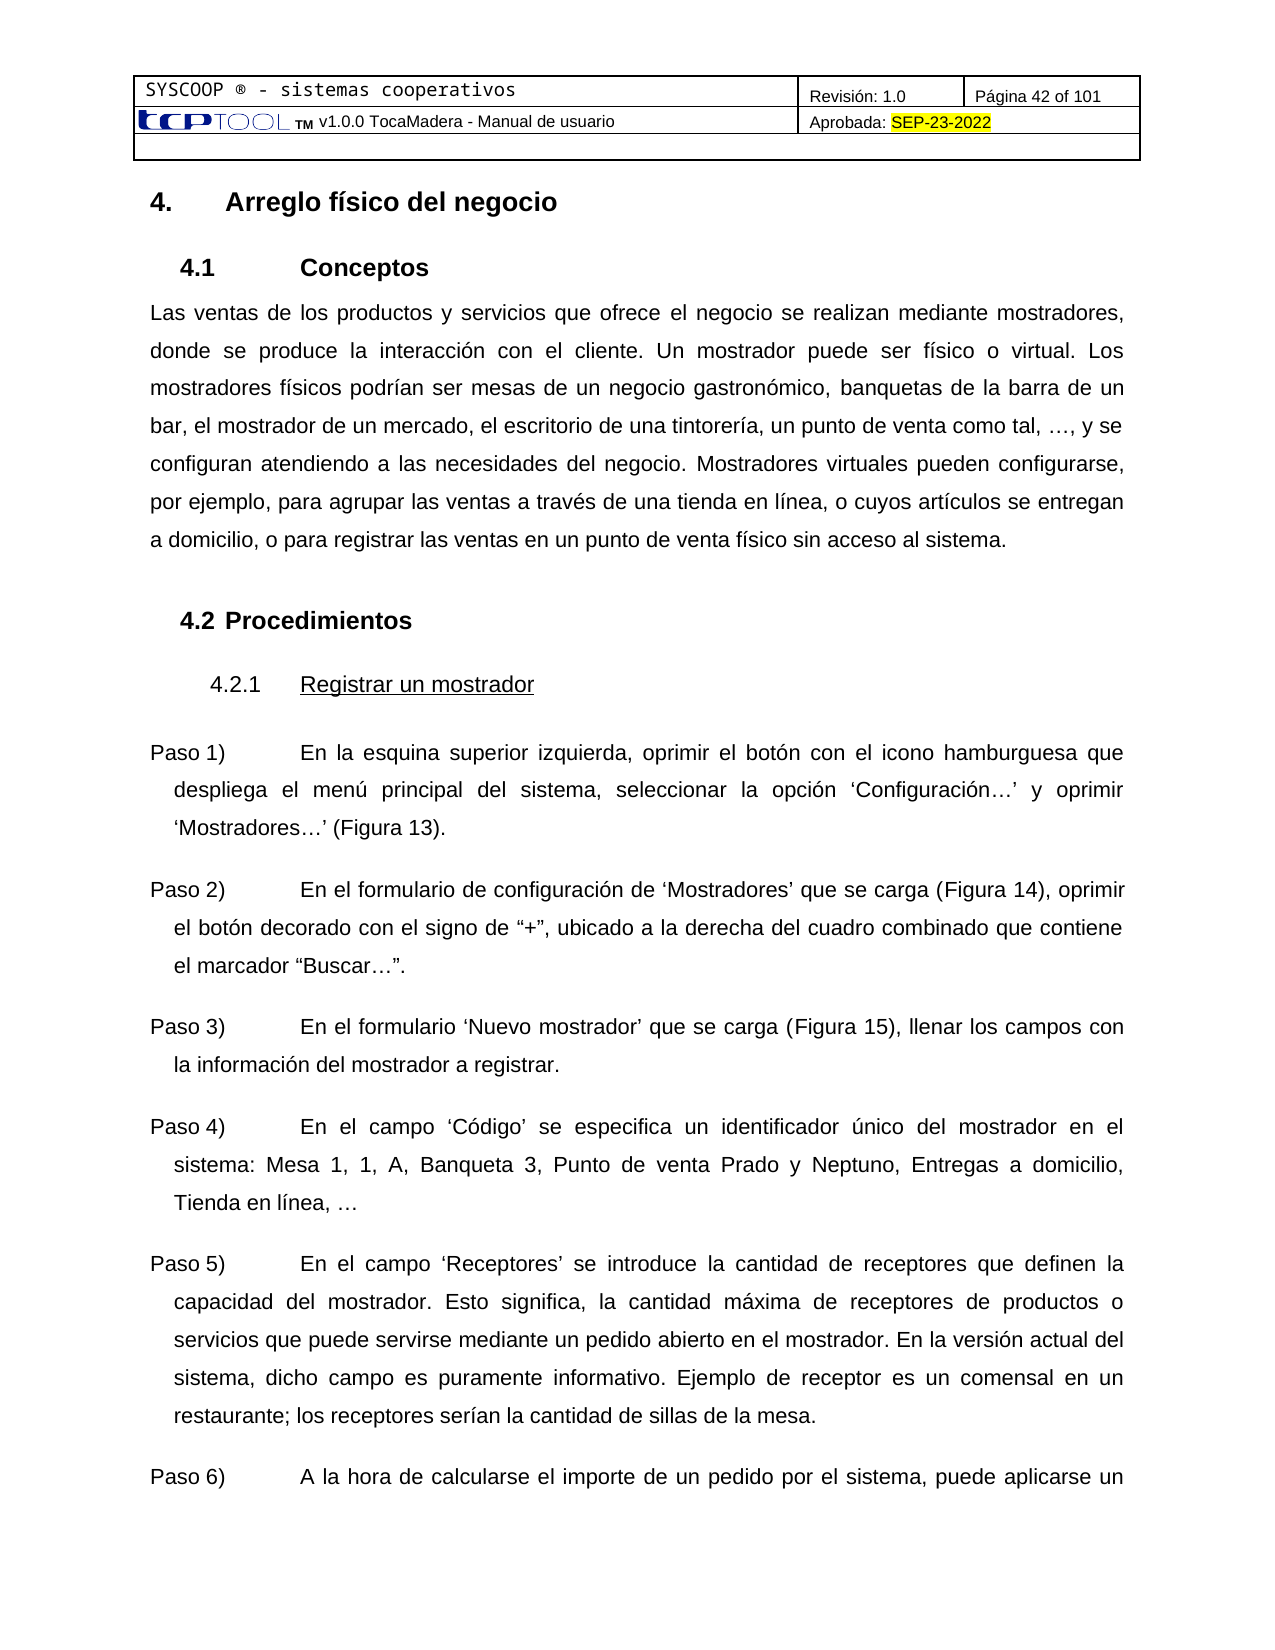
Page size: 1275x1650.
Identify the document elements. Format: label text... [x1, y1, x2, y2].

picture [138, 110, 290, 130]
text Las ventas de los productos y servicios que ofrece el negocio se realizan mediante mostradores, donde se produce la interacción con el cliente. Un mostrador puede ser físico o virtual. Los mostradores físicos podrían ser mesas de un negocio gastronómico, banquetas de la barra de un bar, el mostrador de un mercado, el escritorio de una tintorería, un punto de venta como tal, …, y se configuran atendiendo a las necesidades del negocio. Mostradores virtuales pueden configurarse, por ejemplo, para agrupar las ventas a través de una tienda en línea, o cuyos artículos se entregan a domicilio, o para registrar las ventas en un punto de venta físico sin acceso al sistema. [150, 300, 1125, 552]
subtitle Arreglo físico del negocio [150, 186, 1125, 217]
list En el formulario de configuración de ‘Mostradores’ que se carga (Figura 14), oprimir el botón decorado con el signo de “+”, ubicado a la derecha del cuadro combinado que contiene el marcador “Buscar…”. [150, 877, 1125, 978]
subtitle Registrar un mostrador [210, 671, 1125, 697]
list En el campo ‘Receptores’ se introduce la cantidad de receptores que definen la capacidad del mostrador. Esto significa, la cantidad máxima de receptores de productos o servicios que puede servirse mediante un pedido abierto en el mostrador. En la versión actual del sistema, dicho campo es puramente informativo. Ejemplo de receptor es un comensal en un restaurante; los receptores serían la cantidad de sillas de la mesa. [150, 1251, 1125, 1428]
list En el formulario ‘Nuevo mostrador’ que se carga (Figura 15), llenar los campos con la información del mostrador a registrar. [150, 1014, 1125, 1077]
list En la esquina superior izquierda, oprimir el botón con el icono hamburguesa que despliega el menú principal del sistema, seleccionar la opción ‘Configuración…’ y oprimir ‘Mostradores…’ (Figura 13). [150, 739, 1125, 840]
list En el campo ‘Código’ se especifica un identificador único del mostrador en el sistema: Mesa 1, 1, A, Banqueta 3, Punto de venta Prado y Neptuno, Entregas a domicilio, Tienda en línea, … [150, 1114, 1125, 1215]
subtitle Procedimientos [180, 606, 1125, 635]
list A la hora de calcularse el importe de un pedido por el sistema, puede aplicarse un [150, 1464, 1125, 1489]
subtitle Conceptos [180, 253, 1125, 282]
